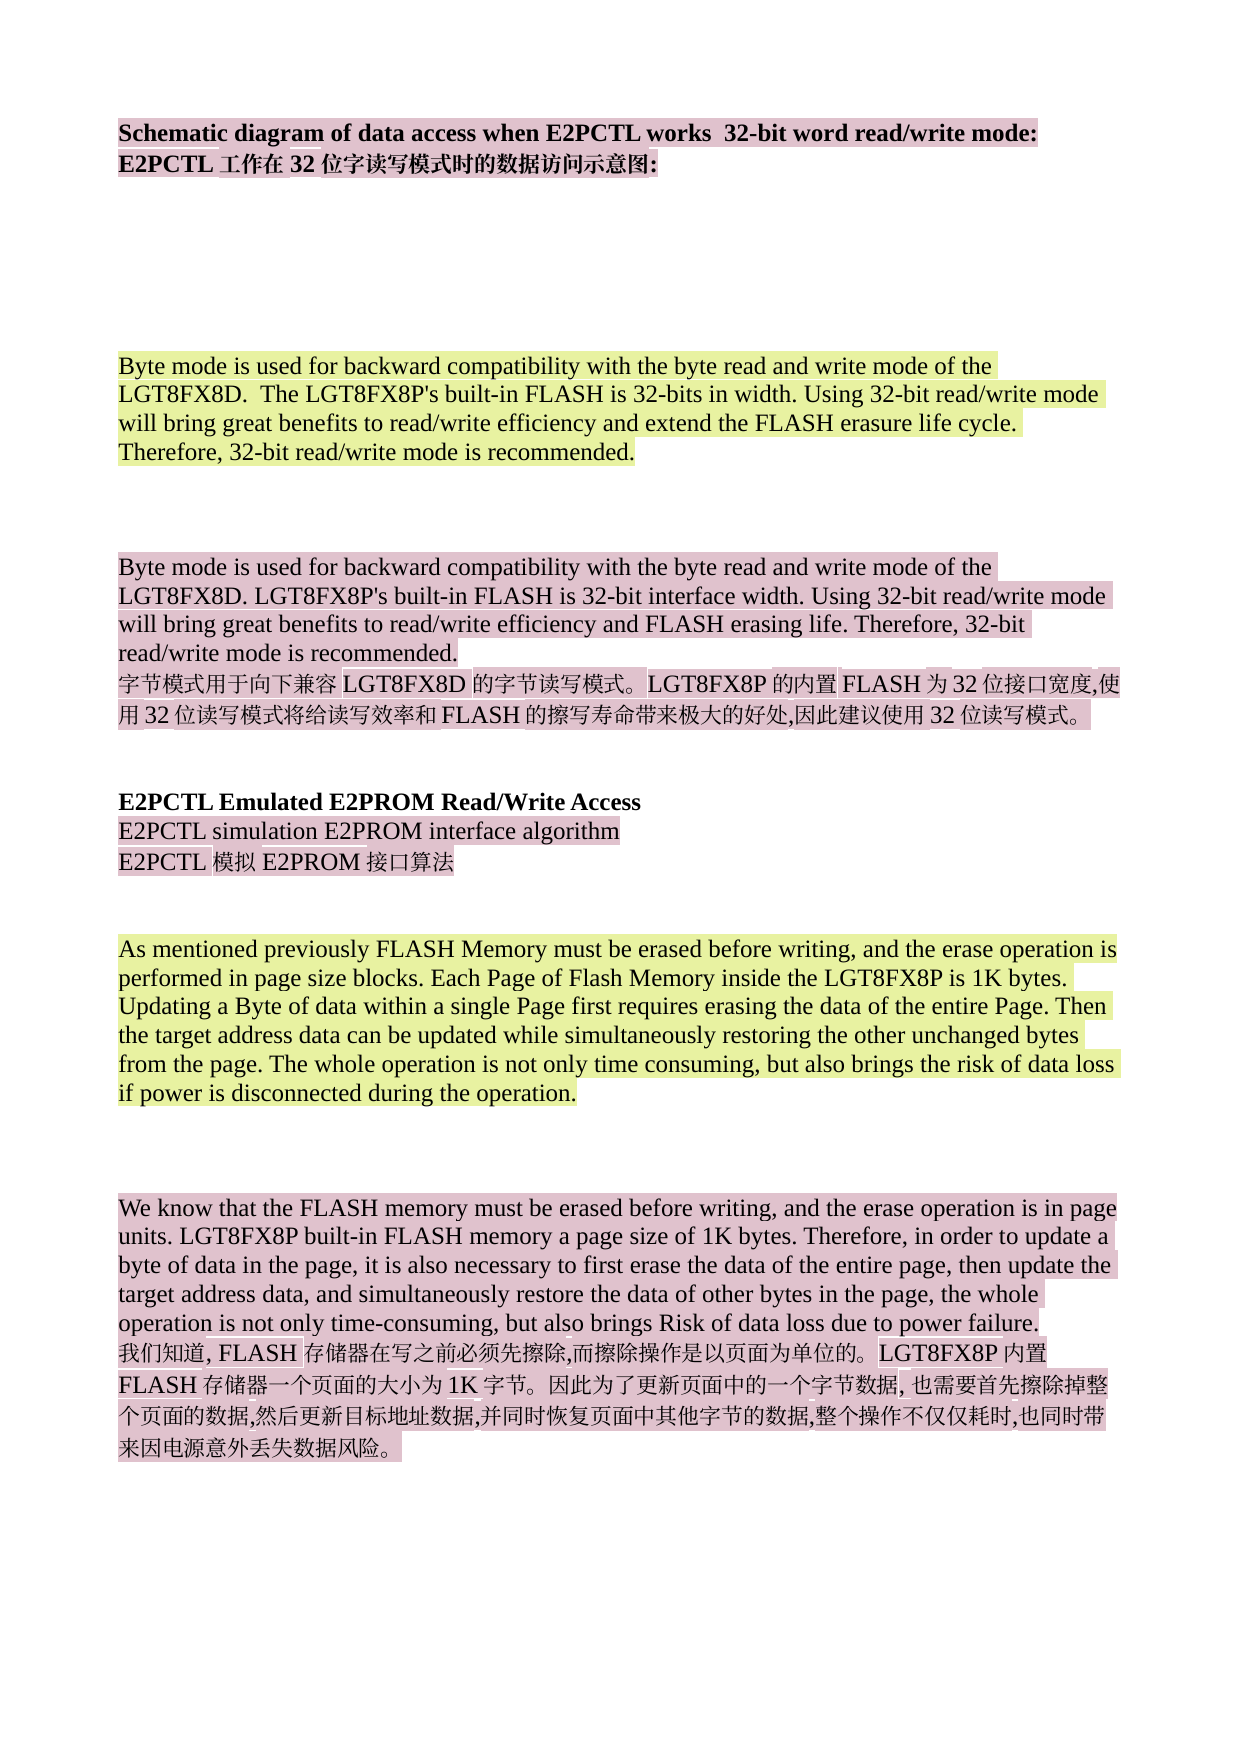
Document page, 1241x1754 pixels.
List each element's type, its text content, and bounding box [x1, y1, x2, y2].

text Schematic diagram of data access when E2PCTL works 32-bit word read/write mode: [118, 118, 1122, 147]
text E2PCTL 模拟 E2PROM 接口算法 [118, 845, 1122, 876]
text Byte mode is used for backward compatibility with the byte read and write mode of the LGT8FX8D. LGT8FX8P's built-in FLASH is 32-bit interface width. Using 32-bit read/write mode will bring great benefits to read/write efficiency and FLASH erasing life. Therefore, 32-bit read/write mode is recommended. [118, 552, 1122, 667]
text As mentioned previously FLASH Memory must be erased before writing, and the erase operation is performed in page size blocks. Each Page of Flash Memory inside the LGT8FX8P is 1K bytes. Updating a Byte of data within a single Page first requires erasing the data of the entire Page. Then the target address data can be updated while simultaneously restoring the other unchanged bytes from the page. The whole operation is not only time consuming, but also brings the risk of data loss if power is disconnected during the operation. [118, 934, 1122, 1106]
text E2PCTL simulation E2PROM interface algorithm [118, 816, 1122, 845]
text Byte mode is used for backward compatibility with the byte read and write mode of the LGT8FX8D. The LGT8FX8P's built-in FLASH is 32-bits in width. Using 32-bit read/write mode will bring great benefits to read/write efficiency and extend the FLASH erasure life cycle. Therefore, 32-bit read/write mode is recommended. [118, 351, 1122, 466]
text We know that the FLASH memory must be erased before writing, and the erase operation is in page units. LGT8FX8P built-in FLASH memory a page size of 1K bytes. Therefore, in order to update a byte of data in the page, it is also necessary to first erase the data of the entire page, then update the target address data, and simultaneously restore the data of other bytes in the page, the whole operation is not only time-consuming, but also brings Risk of data loss due to power failure. [118, 1193, 1122, 1336]
text E2PCTL 工作在 32 位字读写模式时的数据访问示意图: [118, 147, 1122, 178]
text 字节模式用于向下兼容 LGT8FX8D 的字节读写模式。LGT8FX8P的内置FLASH为32位接口宽度,使用32位读写模式将给读写效率和FLASH的擦写寿命带来极大的好处,因此建议使用32位读写模式。 [118, 667, 1122, 730]
text E2PCTL Emulated E2PROM Read/Write Access [118, 787, 1122, 816]
text 我们知道, FLASH 存储器在写之前必须先擦除,而擦除操作是以页面为单位的。LGT8FX8P内置FLASH存储器一个页面的大小为1K字节。因此为了更新页面中的一个字节数据, 也需要首先擦除掉整个页面的数据,然后更新目标地址数据,并同时恢复页面中其他字节的数据,整个操作不仅仅耗时,也同时带来因电源意外丢失数据风险。 [118, 1336, 1122, 1462]
